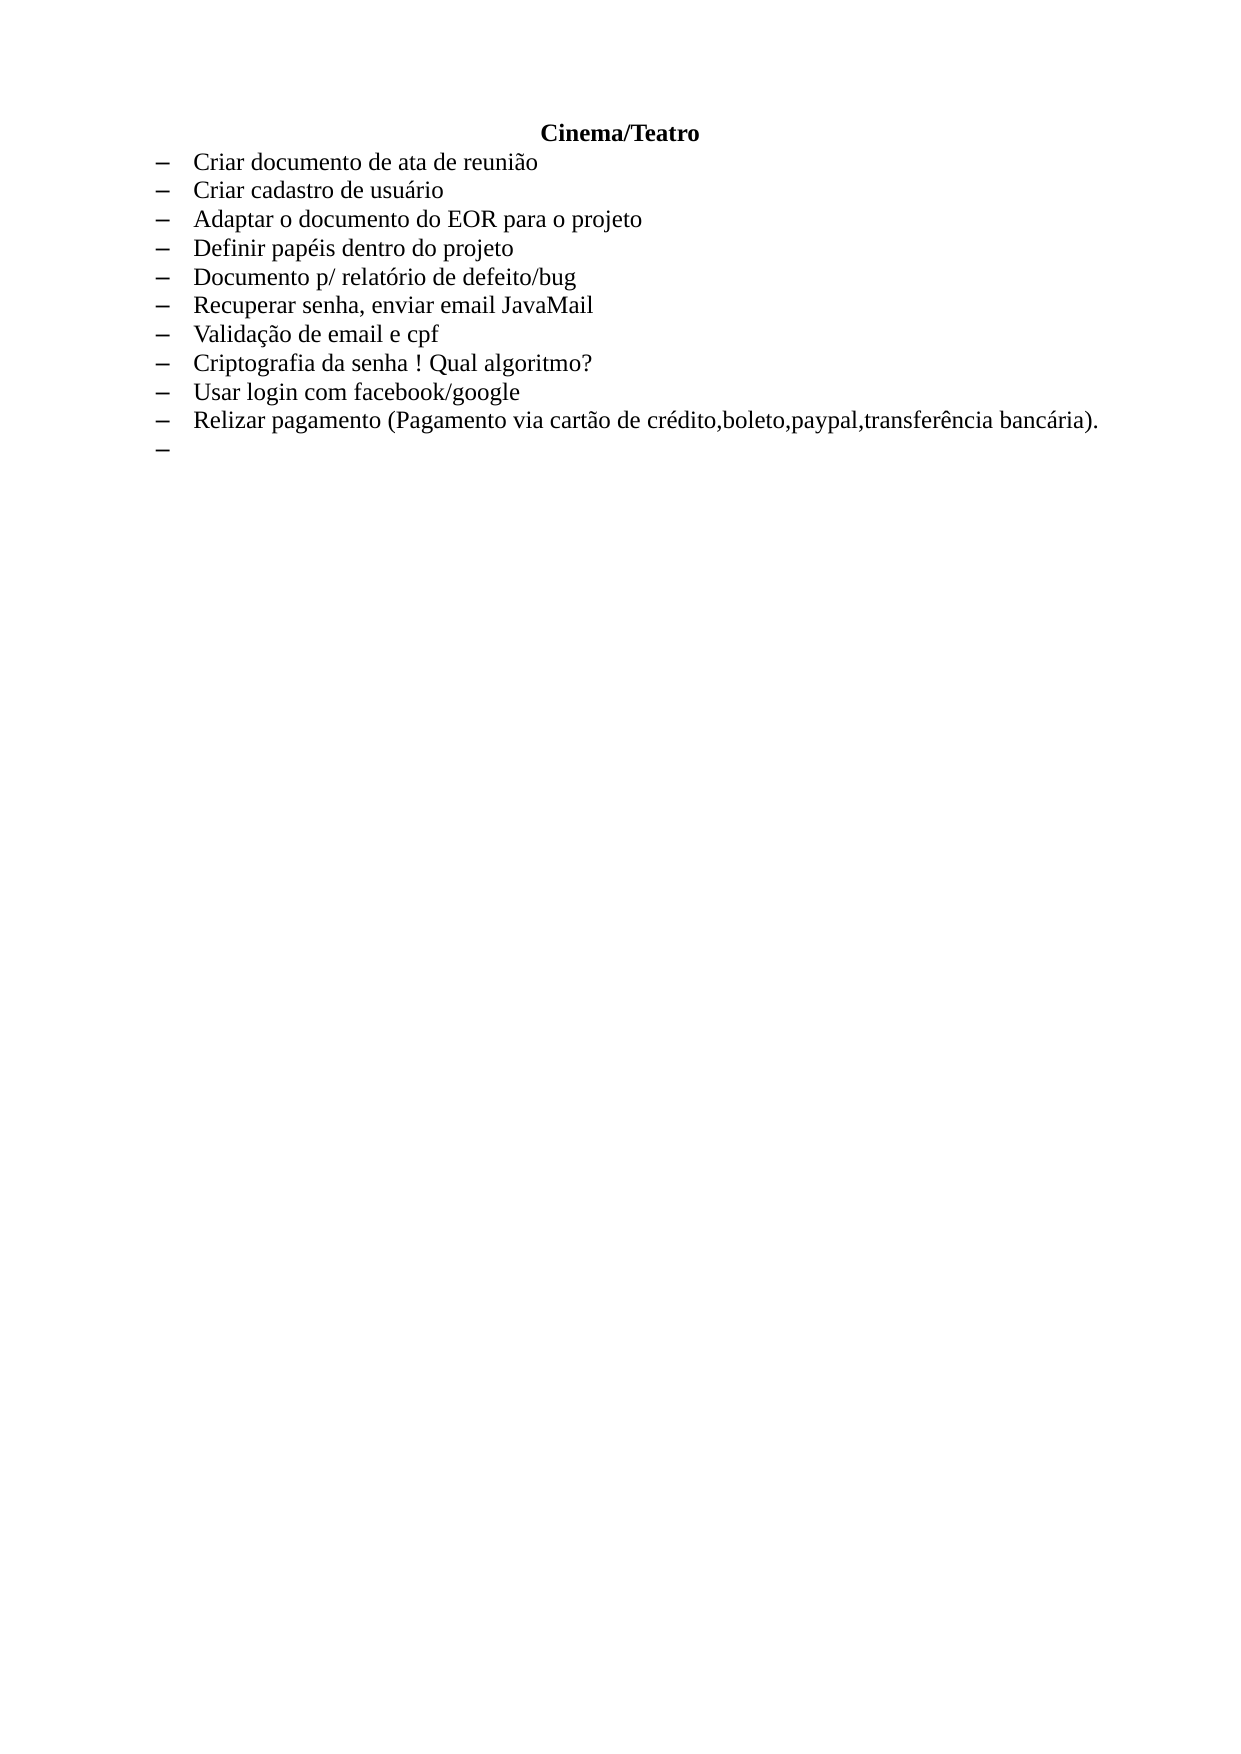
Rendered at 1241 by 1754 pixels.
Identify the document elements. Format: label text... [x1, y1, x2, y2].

list Usar login com facebook/google [156, 377, 1122, 406]
text Cinema/Teatro [118, 118, 1122, 147]
list Documento p/ relatório de defeito/bug [156, 262, 1122, 291]
list Criar cadastro de usuário [156, 176, 1122, 204]
list Validação de email e cpf [156, 319, 1122, 348]
list Criar documento de ata de reunião [156, 147, 1122, 176]
list Definir papéis dentro do projeto [156, 233, 1122, 262]
list Recuperar senha, enviar email JavaMail [156, 291, 1122, 319]
list Adaptar o documento do EOR para o projeto [156, 204, 1122, 233]
list Relizar pagamento (Pagamento via cartão de crédito,boleto,paypal,transferência bancária). [156, 406, 1122, 434]
list Criptografia da senha ! Qual algoritmo? [156, 348, 1122, 377]
